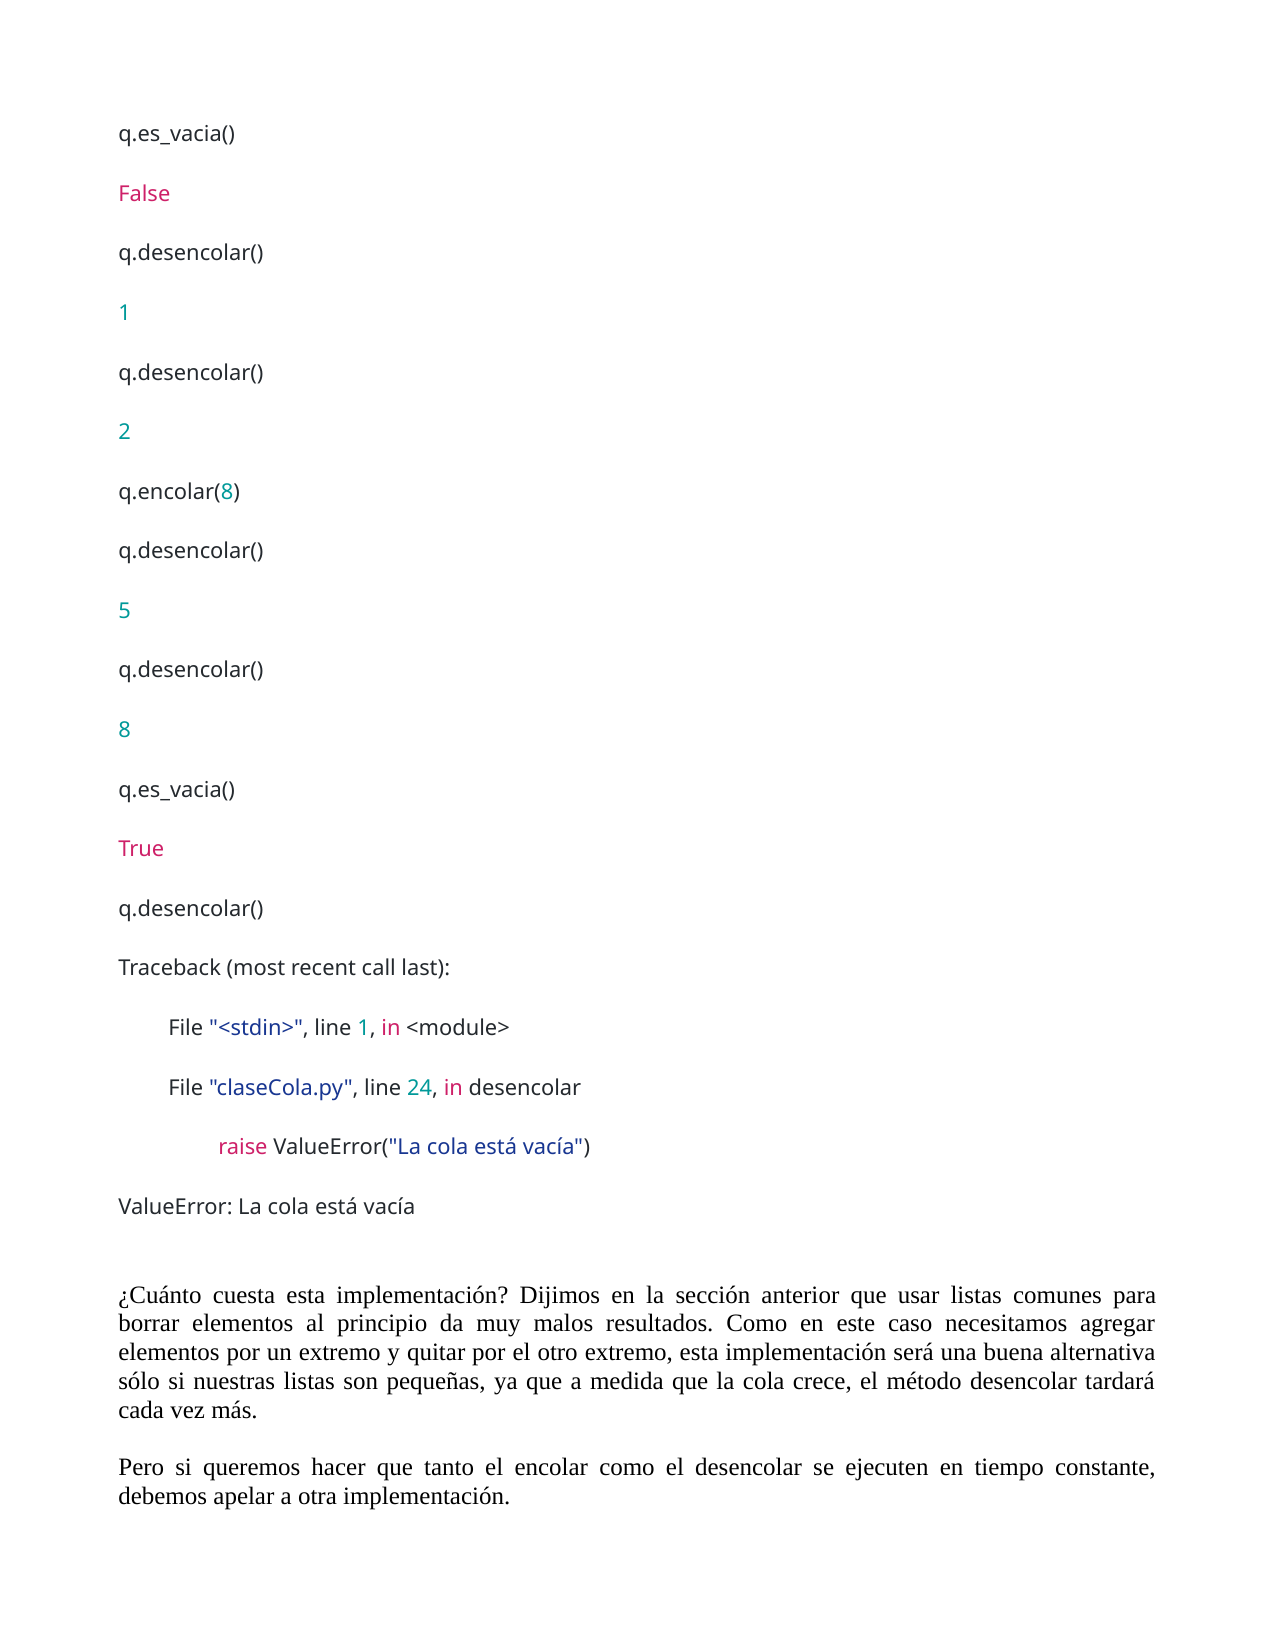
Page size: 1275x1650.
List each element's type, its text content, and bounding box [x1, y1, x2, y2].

text 5 [118, 595, 1157, 624]
text 8 [118, 714, 1157, 744]
text q.desencolar() [118, 654, 1157, 684]
text ValueError: La cola está vacía [118, 1191, 1157, 1220]
text q.es_vacia() [118, 773, 1157, 803]
text False [118, 178, 1157, 207]
text q.desencolar() [118, 356, 1157, 386]
text 2 [118, 416, 1157, 446]
text q.desencolar() [118, 535, 1157, 565]
text q.encolar(8) [118, 476, 1157, 505]
text 1 [118, 297, 1157, 327]
text q.es_vacia() [118, 118, 1157, 148]
text q.desencolar() [118, 237, 1157, 267]
text File "<stdin>", line 1, in <module> [118, 1012, 1157, 1042]
text Traceback (most recent call last): [118, 952, 1157, 982]
text File "claseCola.py", line 24, in desencolar [118, 1071, 1157, 1101]
text raise ValueError("La cola está vacía") [118, 1131, 1157, 1161]
text q.desencolar() [118, 893, 1157, 922]
text Pero si queremos hacer que tanto el encolar como el desencolar se ejecuten en tiempo constante, debemos apelar a otra implementación. [118, 1452, 1157, 1510]
text ¿Cuánto cuesta esta implementación? Dijimos en la sección anterior que usar listas comunes para borrar elementos al principio da muy malos resultados. Como en este caso necesitamos agregar elementos por un extremo y quitar por el otro extremo, esta implementación será una buena alternativa sólo si nuestras listas son pequeñas, ya que a medida que la cola crece, el método desencolar tardará cada vez más. [118, 1280, 1157, 1423]
text True [118, 833, 1157, 863]
